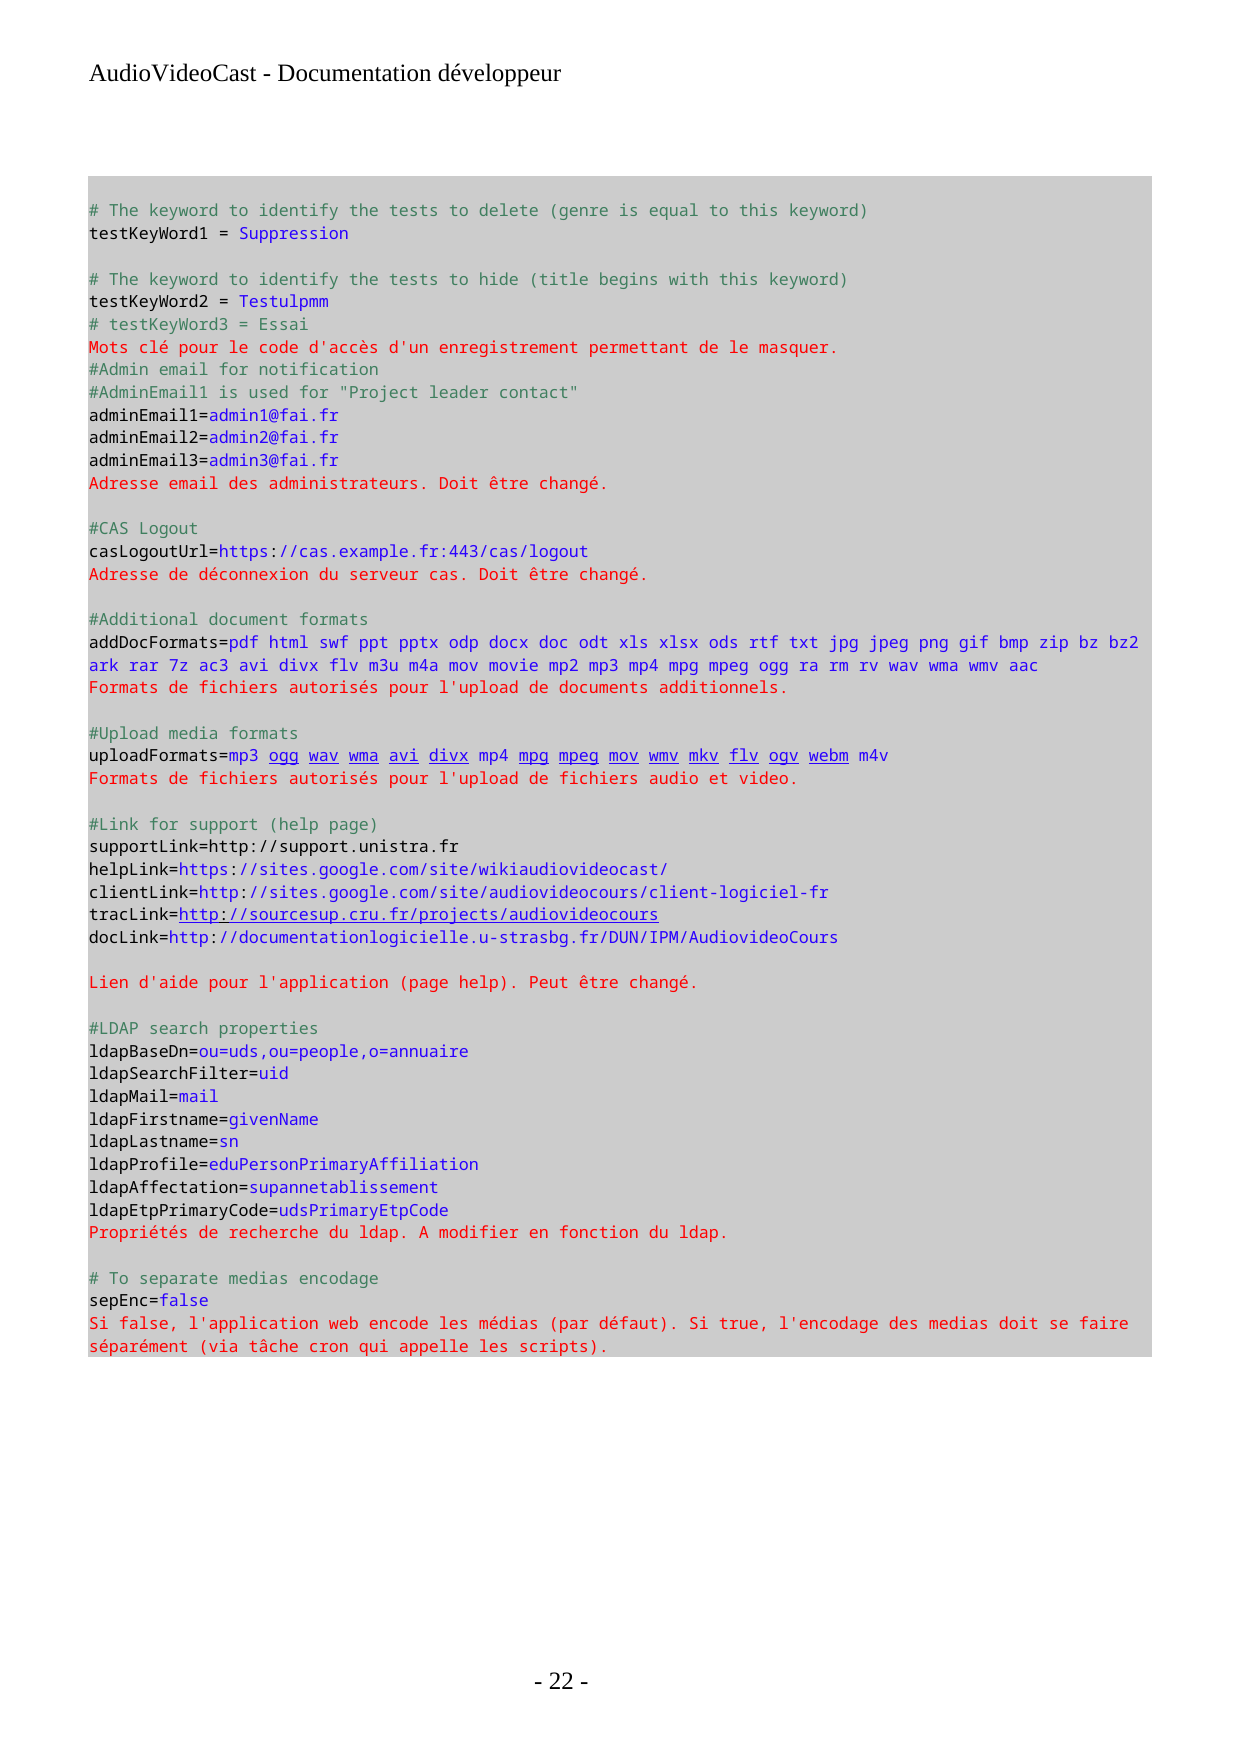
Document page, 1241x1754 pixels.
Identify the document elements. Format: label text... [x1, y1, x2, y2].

text Lien d'aide pour l'application (page help). Peut être changé. [88, 971, 1152, 994]
text docLink=http://documentationlogicielle.u-strasbg.fr/DUN/IPM/AudiovideoCours [88, 926, 1152, 948]
text testKeyWord2 = Testulpmm [88, 290, 1152, 312]
text helpLink=https://sites.google.com/site/wikiaudiovideocast/ [88, 857, 1152, 880]
text #AdminEmail1 is used for "Project leader contact" [88, 381, 1152, 403]
text Mots clé pour le code d'accès d'un enregistrement permettant de le masquer. [88, 335, 1152, 358]
text clientLink=http://sites.google.com/site/audiovideocours/client-logiciel-fr [88, 880, 1152, 903]
text #Admin email for notification [88, 358, 1152, 381]
text #Link for support (help page) [88, 812, 1152, 835]
text uploadFormats=mp3 ogg wav wma avi divx mp4 mpg mpeg mov wmv mkv flv ogv webm m4v [88, 744, 1152, 767]
text casLogoutUrl=https://cas.example.fr:443/cas/logout [88, 539, 1152, 562]
text # testKeyWord3 = Essai [88, 312, 1152, 335]
text testKeyWord1 = Suppression [88, 222, 1152, 244]
text Formats de fichiers autorisés pour l'upload de documents additionnels. [88, 676, 1152, 698]
text # The keyword to identify the tests to delete (genre is equal to this keyword) [88, 199, 1152, 222]
text adminEmail1=admin1@fai.fr [88, 403, 1152, 426]
text tracLink=http://sourcesup.cru.fr/projects/audiovideocours [88, 903, 1152, 926]
text ldapSearchFilter=uid ldapMail=mail ldapFirstname=givenName ldapLastname=sn ldapProfile=eduPersonPrimaryAffiliation ldapAffectation=supannetablissement ldapEtpPrimaryCode=udsPrimaryEtpCode [88, 1062, 1152, 1221]
text Adresse de déconnexion du serveur cas. Doit être changé. [88, 562, 1152, 585]
text Formats de fichiers autorisés pour l'upload de fichiers audio et video. [88, 767, 1152, 789]
text sepEnc=false [88, 1289, 1152, 1312]
text #LDAP search properties [88, 1016, 1152, 1039]
text addDocFormats=pdf html swf ppt pptx odp docx doc odt xls xlsx ods rtf txt jpg jpeg png gif bmp zip bz bz2 ark rar 7z ac3 avi divx flv m3u m4a mov movie mp2 mp3 mp4 mpg mpeg ogg ra rm rv wav wma wmv aac [88, 630, 1152, 676]
text adminEmail2=admin2@fai.fr [88, 426, 1152, 449]
text supportLink=http://support.unistra.fr [88, 835, 1152, 857]
text Si false, l'application web encode les médias (par défaut). Si true, l'encodage des medias doit se faire séparément (via tâche cron qui appelle les scripts). [88, 1312, 1152, 1357]
text Propriétés de recherche du ldap. A modifier en fonction du ldap. [88, 1221, 1152, 1243]
text adminEmail3=admin3@fai.fr [88, 449, 1152, 471]
text # To separate medias encodage [88, 1266, 1152, 1289]
text Adresse email des administrateurs. Doit être changé. [88, 471, 1152, 494]
text #CAS Logout [88, 517, 1152, 539]
text # The keyword to identify the tests to hide (title begins with this keyword) [88, 267, 1152, 290]
text #Additional document formats [88, 608, 1152, 630]
text #Upload media formats [88, 721, 1152, 744]
text ldapBaseDn=ou=uds,ou=people,o=annuaire [88, 1039, 1152, 1062]
